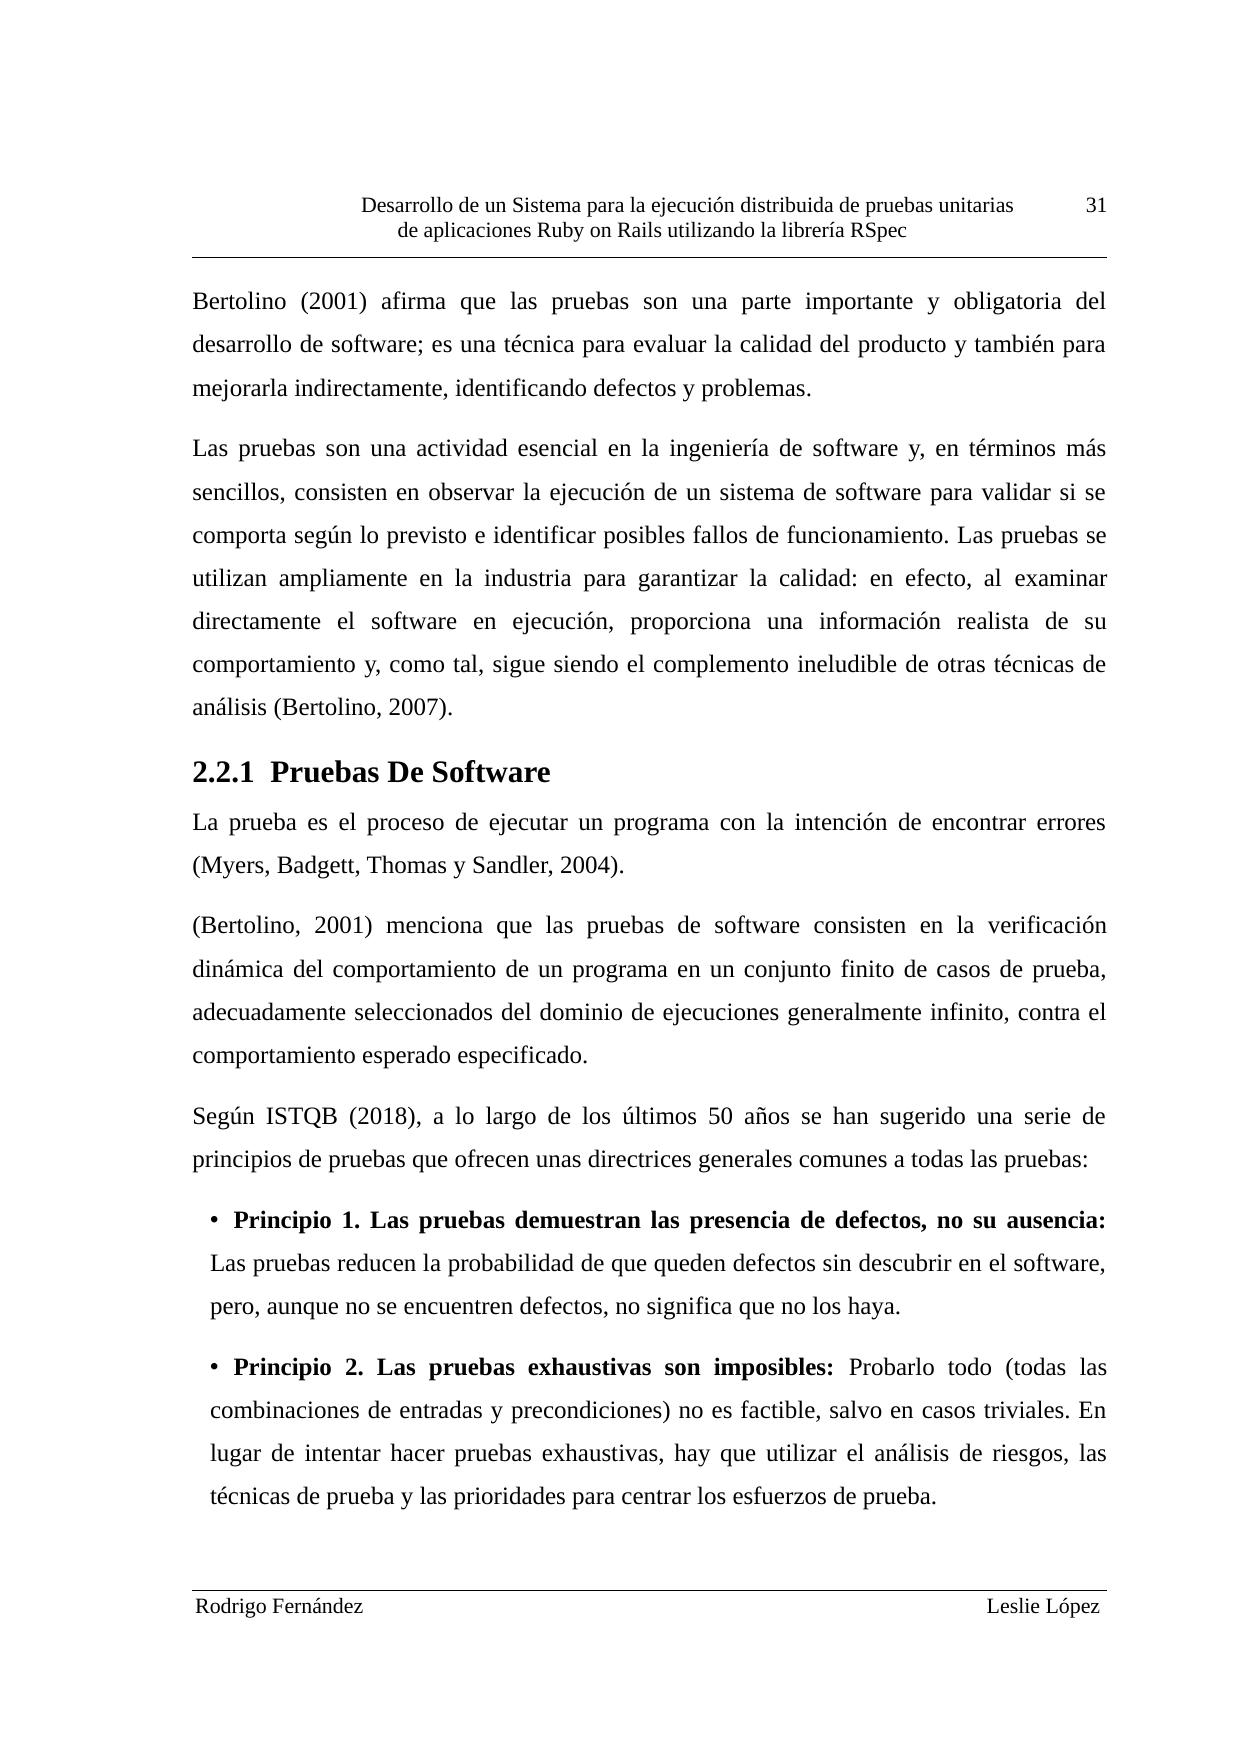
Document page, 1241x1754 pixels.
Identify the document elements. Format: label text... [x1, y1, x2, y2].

text Las pruebas son una actividad esencial en la ingeniería de software y, en términos más sencillos, consisten en observar la ejecución de un sistema de software para validar si se comporta según lo previsto e identificar posibles fallos de funcionamiento. Las pruebas se utilizan ampliamente en la industria para garantizar la calidad: en efecto, al examinar directamente el software en ejecución, proporciona una información realista de su comportamiento y, como tal, sigue siendo el complemento ineludible de otras técnicas de análisis (Bertolino, 2007)⁠. [192, 433, 1107, 721]
text Bertolino (2001)⁠ afirma que las pruebas son una parte importante y obligatoria del desarrollo de software; es una técnica para evaluar la calidad del producto y también para mejorarla indirectamente, identificando defectos y problemas. [192, 286, 1107, 401]
subtitle Pruebas de Software [192, 753, 1107, 789]
list Principio 2. Las pruebas exhaustivas son imposibles: Probarlo todo (todas las combinaciones de entradas y precondiciones) no es factible, salvo en casos triviales. En lugar de intentar hacer pruebas exhaustivas, hay que utilizar el análisis de riesgos, las técnicas de prueba y las prioridades para centrar los esfuerzos de prueba. [210, 1352, 1107, 1510]
text Según ISTQB (2018)⁠, a lo largo de los últimos 50 años se han sugerido una serie de principios de pruebas que ofrecen unas directrices generales comunes a todas las pruebas: [192, 1101, 1107, 1173]
text La prueba es el proceso de ejecutar un programa con la intención de encontrar errores (Myers, Badgett, Thomas y Sandler, 2004)⁠. [192, 807, 1107, 878]
list Principio 1. Las pruebas demuestran las presencia de defectos, no su ausencia: Las pruebas reducen la probabilidad de que queden defectos sin descubrir en el software, pero, aunque no se encuentren defectos, no significa que no los haya. [210, 1205, 1107, 1320]
text (Bertolino, 2001)⁠ menciona que las pruebas de software consisten en la verificación dinámica del comportamiento de un programa en un conjunto finito de casos de prueba, adecuadamente seleccionados del dominio de ejecuciones generalmente infinito, contra el comportamiento esperado especificado. [192, 911, 1107, 1069]
